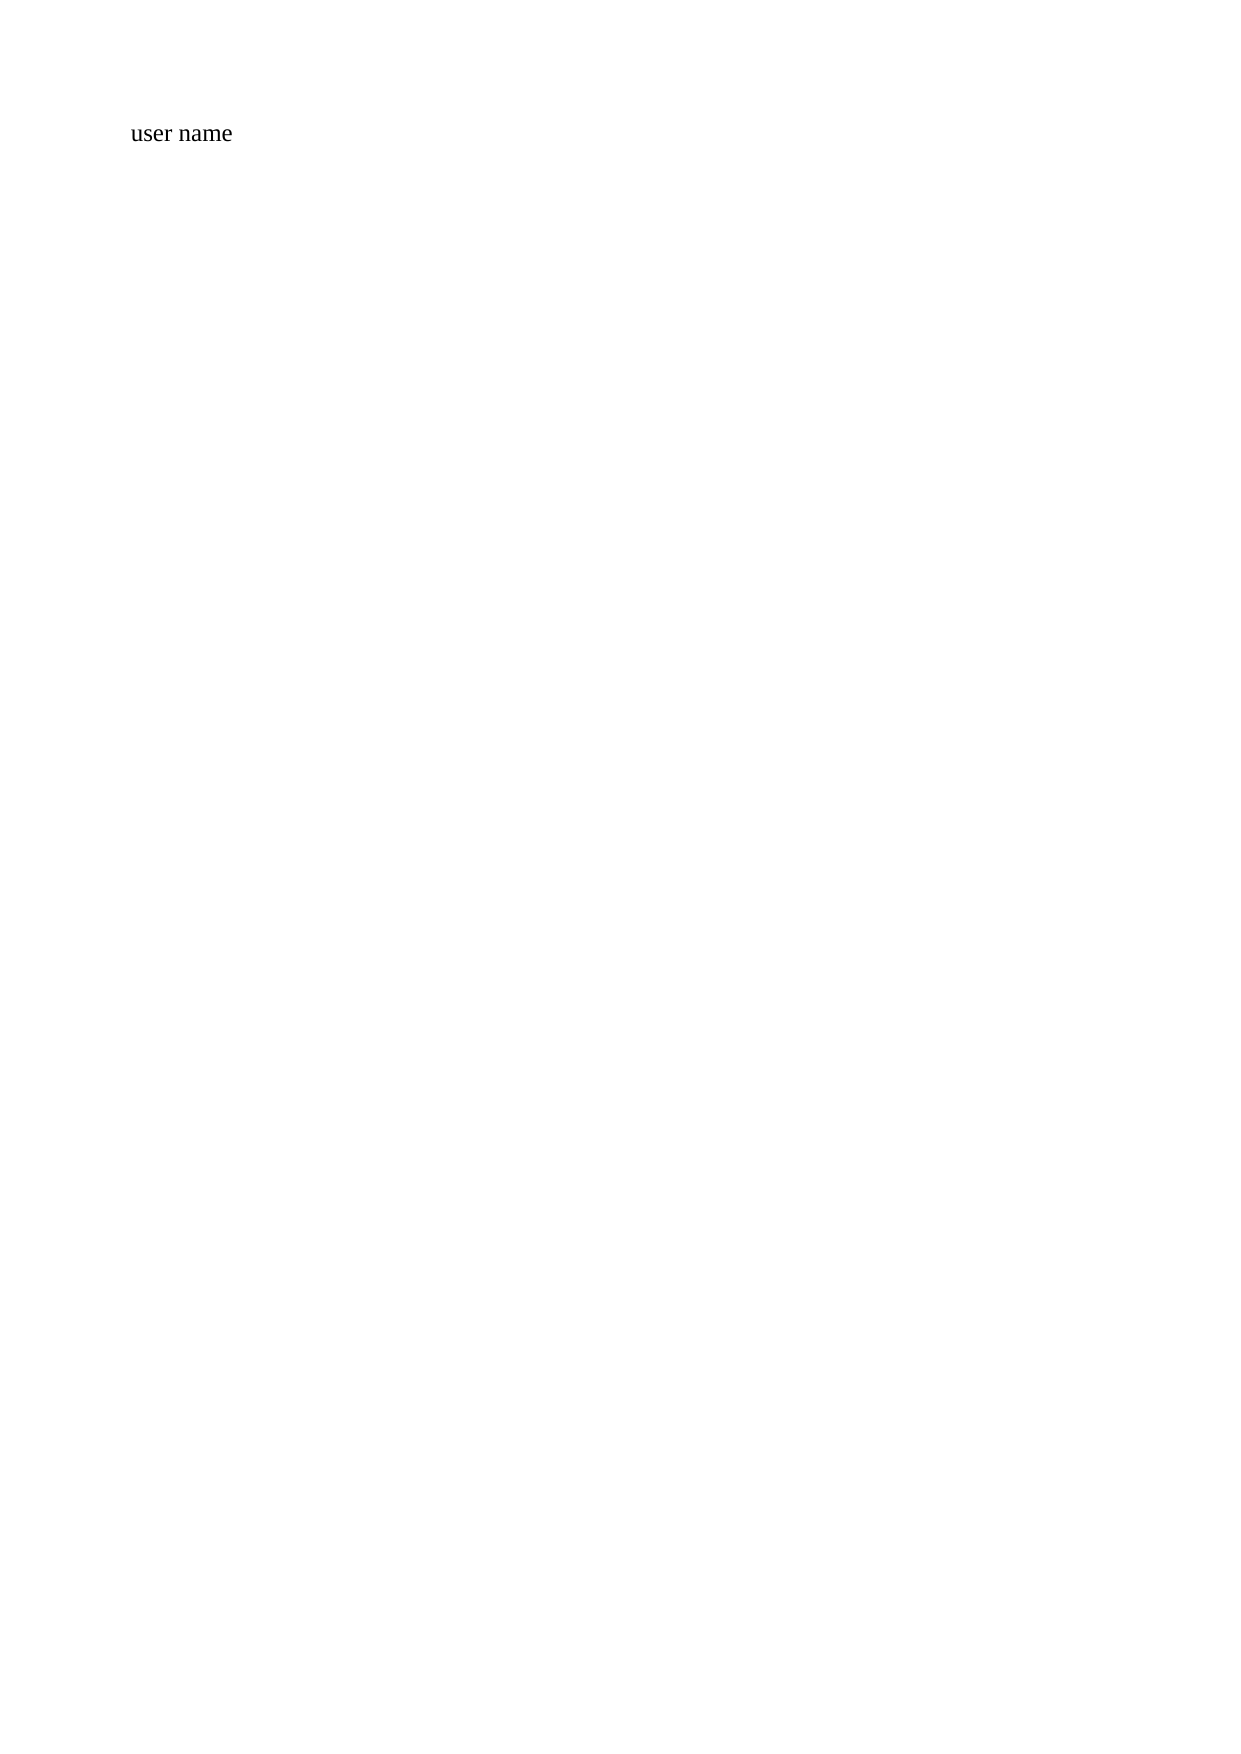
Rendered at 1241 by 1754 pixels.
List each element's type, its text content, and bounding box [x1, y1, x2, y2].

text user name [118, 118, 1122, 147]
